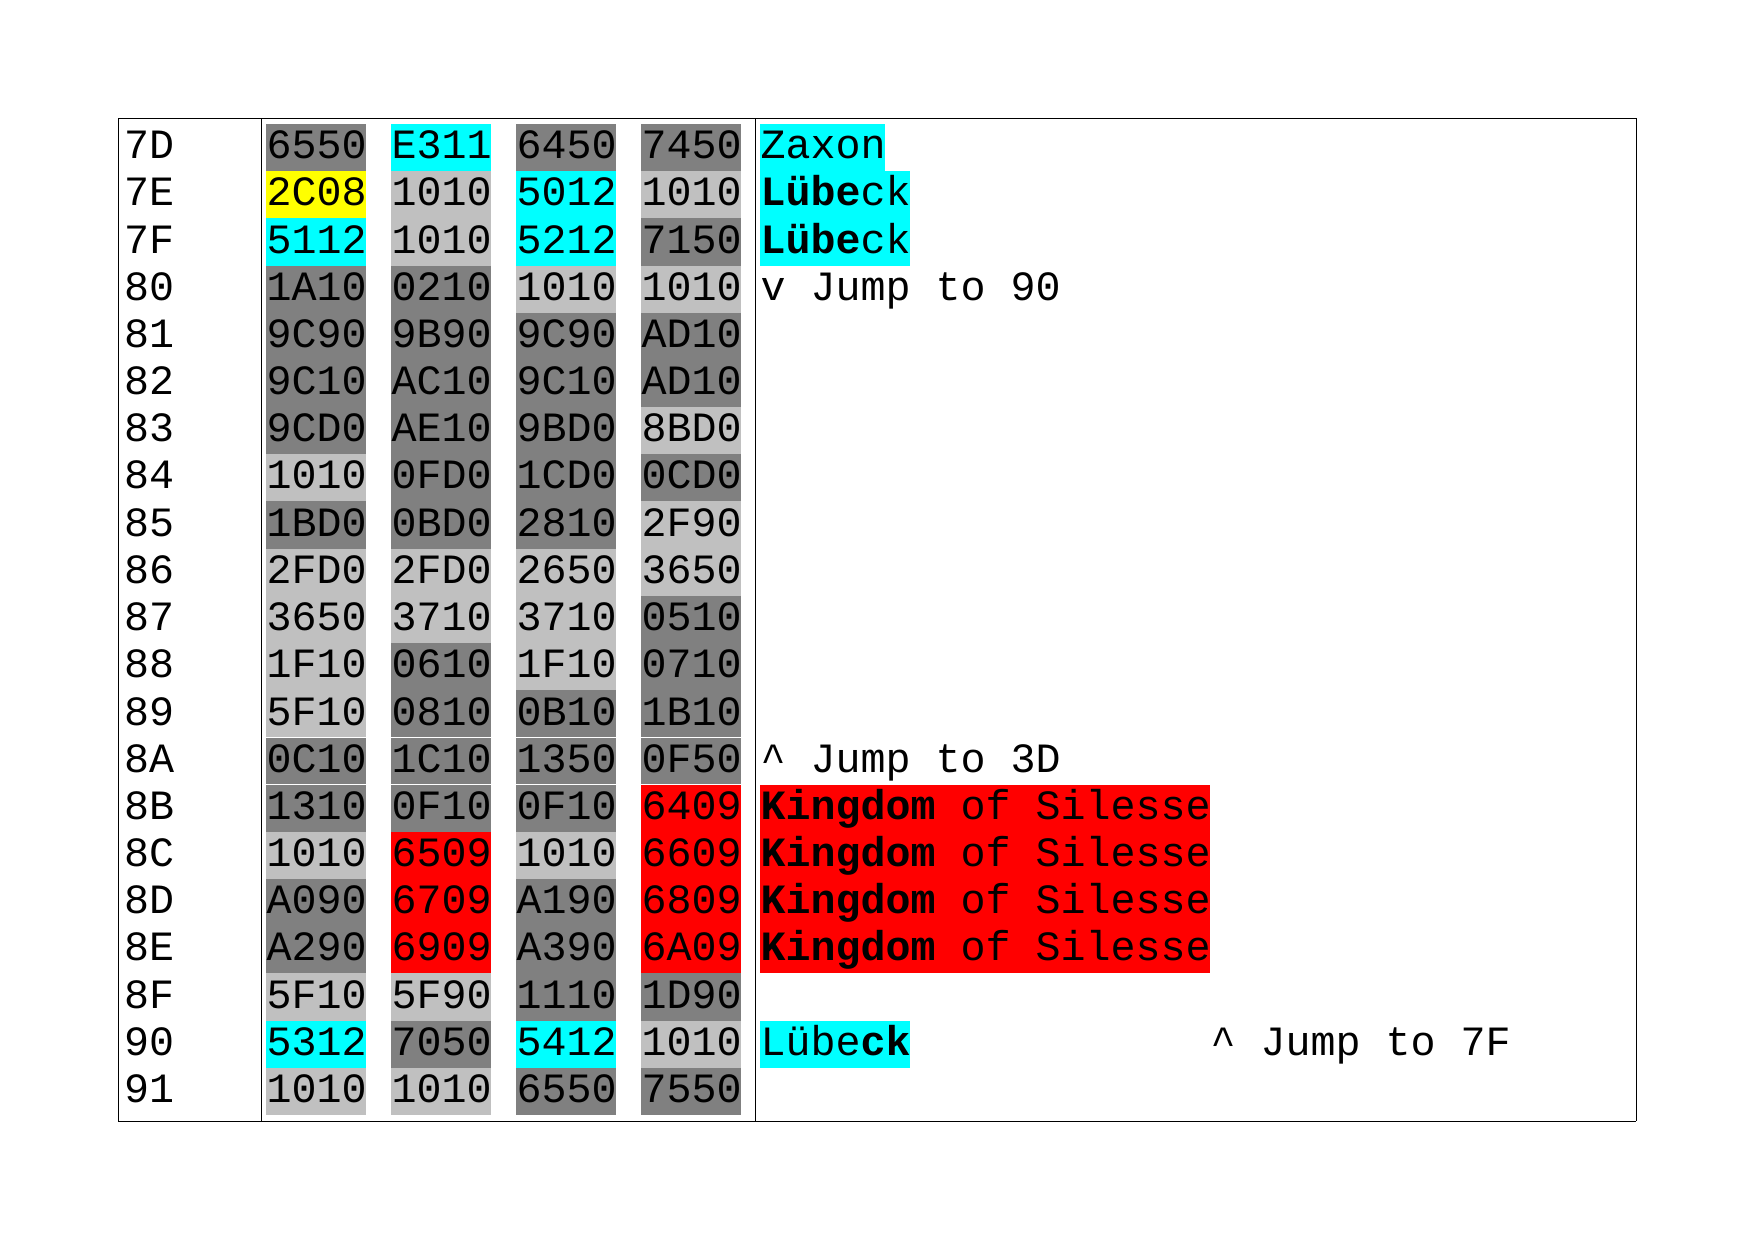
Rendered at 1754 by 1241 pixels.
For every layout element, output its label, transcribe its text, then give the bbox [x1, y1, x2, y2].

table_header Zaxon Lübeck Lübeck v Jump to 90 ^ Jump to 3D Kingdom of Silesse Kingdom of Silesse Kingdom of Silesse Kingdom of Silesse Lübeck ^ Jump to 7F [756, 119, 1636, 1121]
table_header 7D 7E 7F 80 81 82 83 84 85 86 87 88 89 8A 8B 8C 8D 8E 8F 90 91 [119, 119, 261, 1121]
table_header 6550 E311 6450 7450 2C08 1010 5012 1010 5112 1010 5212 7150 1A10 0210 1010 1010 9C90 9B90 9C90 AD10 9C10 AC10 9C10 AD10 9CD0 AE10 9BD0 8BD0 1010 0FD0 1CD0 0CD0 1BD0 0BD0 2810 2F90 2FD0 2FD0 2650 3650 3650 3710 3710 0510 1F10 0610 1F10 0710 5F10 0810 0B10 1B10 0C10 1C10 1350 0F50 1310 0F10 0F10 6409 1010 6509 1010 6609 A090 6709 A190 6809 A290 6909 A390 6A09 5F10 5F90 1110 1D90 5312 7050 5412 1010 1010 1010 6550 7550 [262, 119, 755, 1121]
